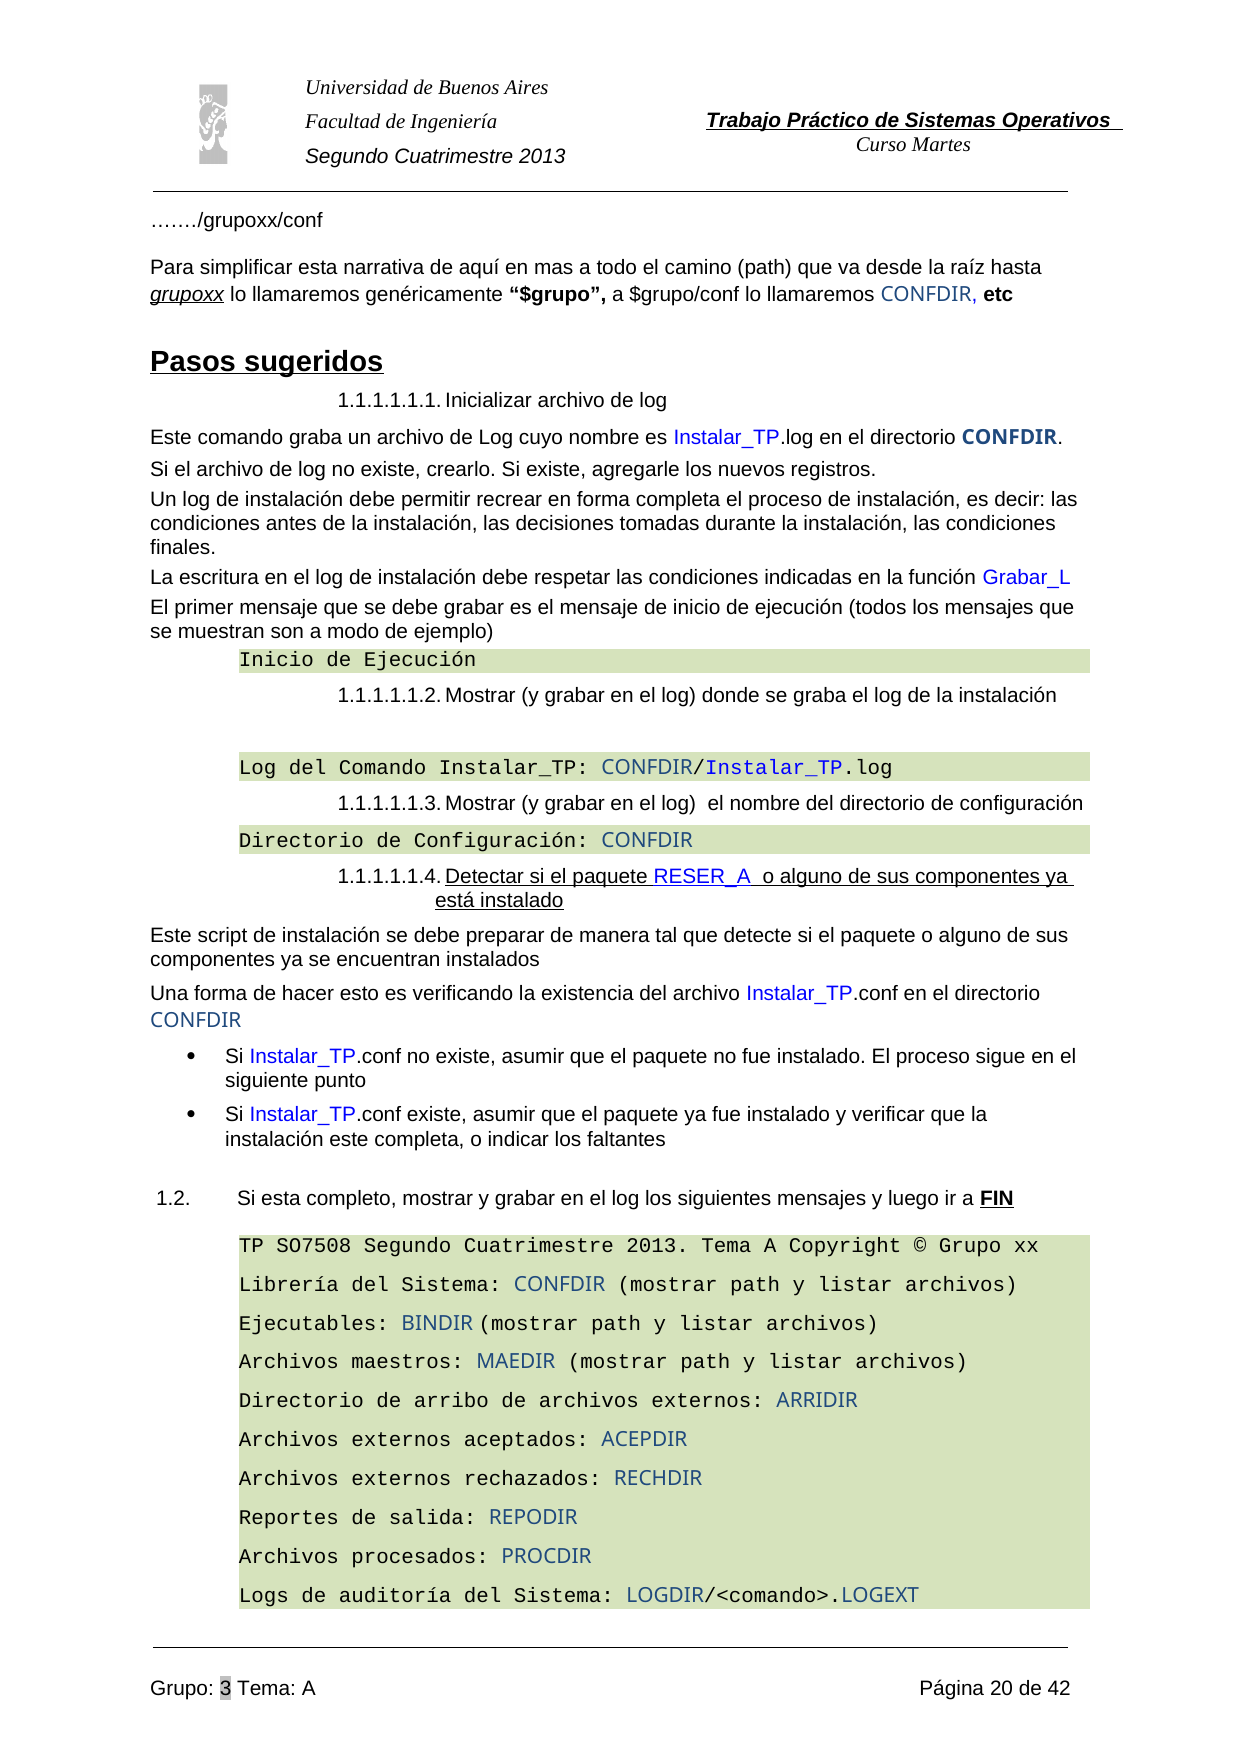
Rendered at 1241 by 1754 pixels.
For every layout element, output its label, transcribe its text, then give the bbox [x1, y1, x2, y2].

text Logs de auditoría del Sistema: LOGDIR/<comando>.LOGEXT [239, 1580, 1090, 1609]
list Si esta completo, mostrar y grabar en el log los siguientes mensajes y luego ir a FIN [150, 1186, 1090, 1210]
text Archivos externos rechazados: RECHDIR [239, 1463, 1090, 1492]
list Mostrar (y grabar en el log) el nombre del directorio de configuración [337, 791, 1090, 815]
text Para simplificar esta narrativa de aquí en mas a todo el camino (path) que va desde la raíz hasta grupoxx lo llamaremos genéricamente “$grupo”, a $grupo/conf lo llamaremos CONFDIR, etc [150, 255, 1090, 307]
text Log del Comando Instalar_TP: CONFDIR/Instalar_TP.log [239, 752, 1090, 781]
text Un log de instalación debe permitir recrear en forma completa el proceso de instalación, es decir: las condiciones antes de la instalación, las decisiones tomadas durante la instalación, las condiciones finales. [150, 487, 1090, 559]
text Archivos externos aceptados: ACEPDIR [239, 1424, 1090, 1453]
text La escritura en el log de instalación debe respetar las condiciones indicadas en la función Grabar_L [150, 565, 1090, 589]
text TP SO7508 Segundo Cuatrimestre 2013. Tema A Copyright © Grupo xx [239, 1235, 1090, 1258]
text Este comando graba un archivo de Log cuyo nombre es Instalar_TP.log en el directorio CONFDIR. [150, 422, 1090, 450]
list Si Instalar_TP.conf no existe, asumir que el paquete no fue instalado. El proceso sigue en el siguiente punto [187, 1044, 1090, 1092]
text Reportes de salida: REPODIR [239, 1502, 1090, 1531]
picture [198, 82, 231, 166]
list Detectar si el paquete RESER_A o alguno de sus componentes ya está instalado [337, 864, 1090, 912]
list Mostrar (y grabar en el log) donde se graba el log de la instalación [337, 683, 1090, 707]
text Una forma de hacer esto es verificando la existencia del archivo Instalar_TP.conf en el directorio CONFDIR [150, 981, 1090, 1033]
text Inicio de Ejecución [239, 649, 1090, 673]
list Si Instalar_TP.conf existe, asumir que el paquete ya fue instalado y verificar que la instalación este completa, o indicar los faltantes [187, 1102, 1090, 1150]
text Librería del Sistema: CONFDIR (mostrar path y listar archivos) [239, 1269, 1090, 1297]
text Pasos sugeridos [150, 343, 1090, 377]
text Archivos maestros: MAEDIR (mostrar path y listar archivos) [239, 1347, 1090, 1375]
text Este script de instalación se debe preparar de manera tal que detecte si el paquete o alguno de sus componentes ya se encuentran instalados [150, 923, 1090, 971]
text Archivos procesados: PROCDIR [239, 1541, 1090, 1570]
text Si el archivo de log no existe, crearlo. Si existe, agregarle los nuevos registros. [150, 457, 1090, 481]
list Inicializar archivo de log [337, 387, 1090, 411]
text El primer mensaje que se debe grabar es el mensaje de inicio de ejecución (todos los mensajes que se muestran son a modo de ejemplo) [150, 595, 1090, 643]
text Directorio de Configuración: CONFDIR [239, 825, 1090, 854]
text Directorio de arribo de archivos externos: ARRIDIR [239, 1386, 1090, 1414]
text ….…/grupoxx/conf [150, 208, 1090, 232]
text Ejecutables: BINDIR (mostrar path y listar archivos) [239, 1308, 1090, 1336]
